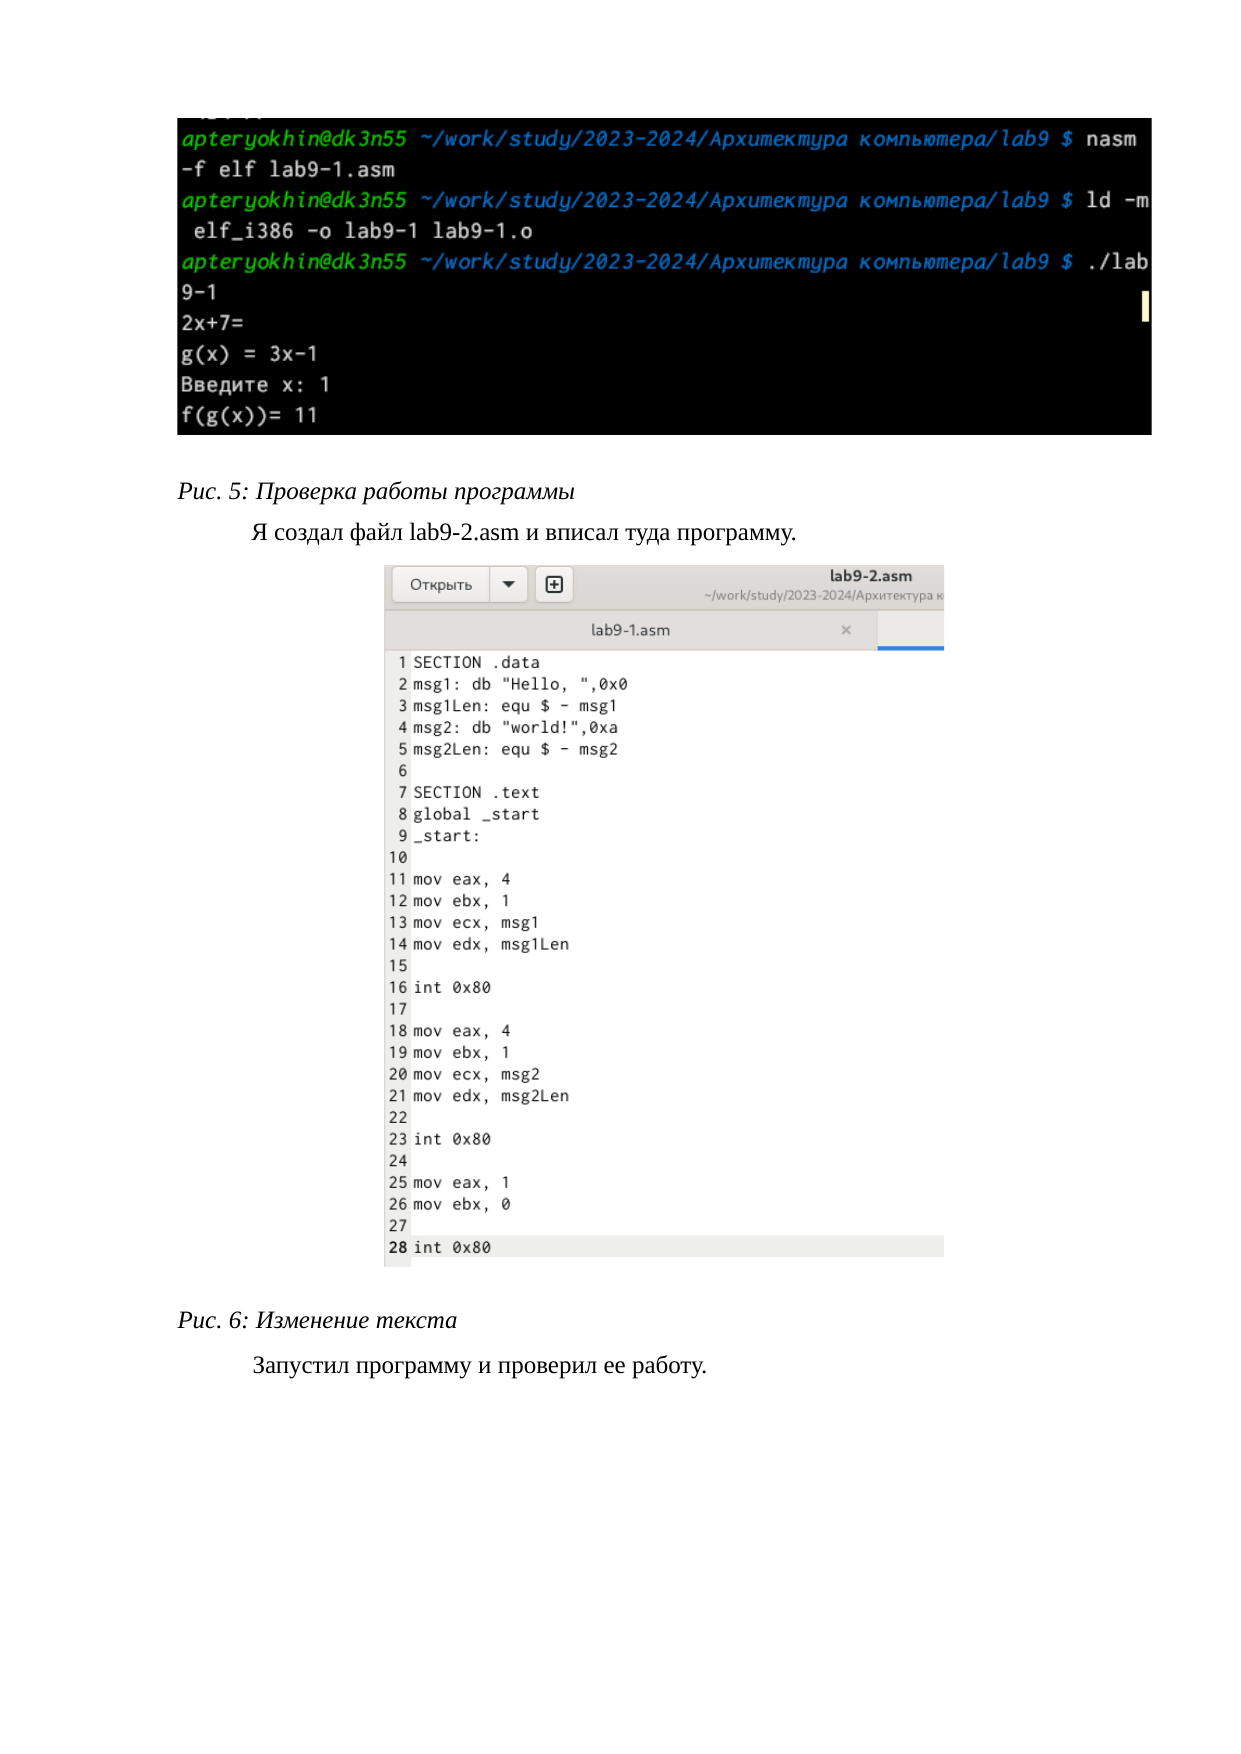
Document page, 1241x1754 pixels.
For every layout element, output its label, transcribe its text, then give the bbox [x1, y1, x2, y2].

text Рис. 5: Проверка работы программы [177, 476, 1152, 505]
text Я создал файл lab9-2.asm и вписал туда программу. [177, 517, 1152, 546]
picture [177, 118, 1152, 435]
list Запустил программу и проверил ее работу. [202, 1350, 1152, 1379]
text Рис. 6: Изменение текста [177, 1305, 1152, 1334]
picture [384, 565, 945, 1267]
